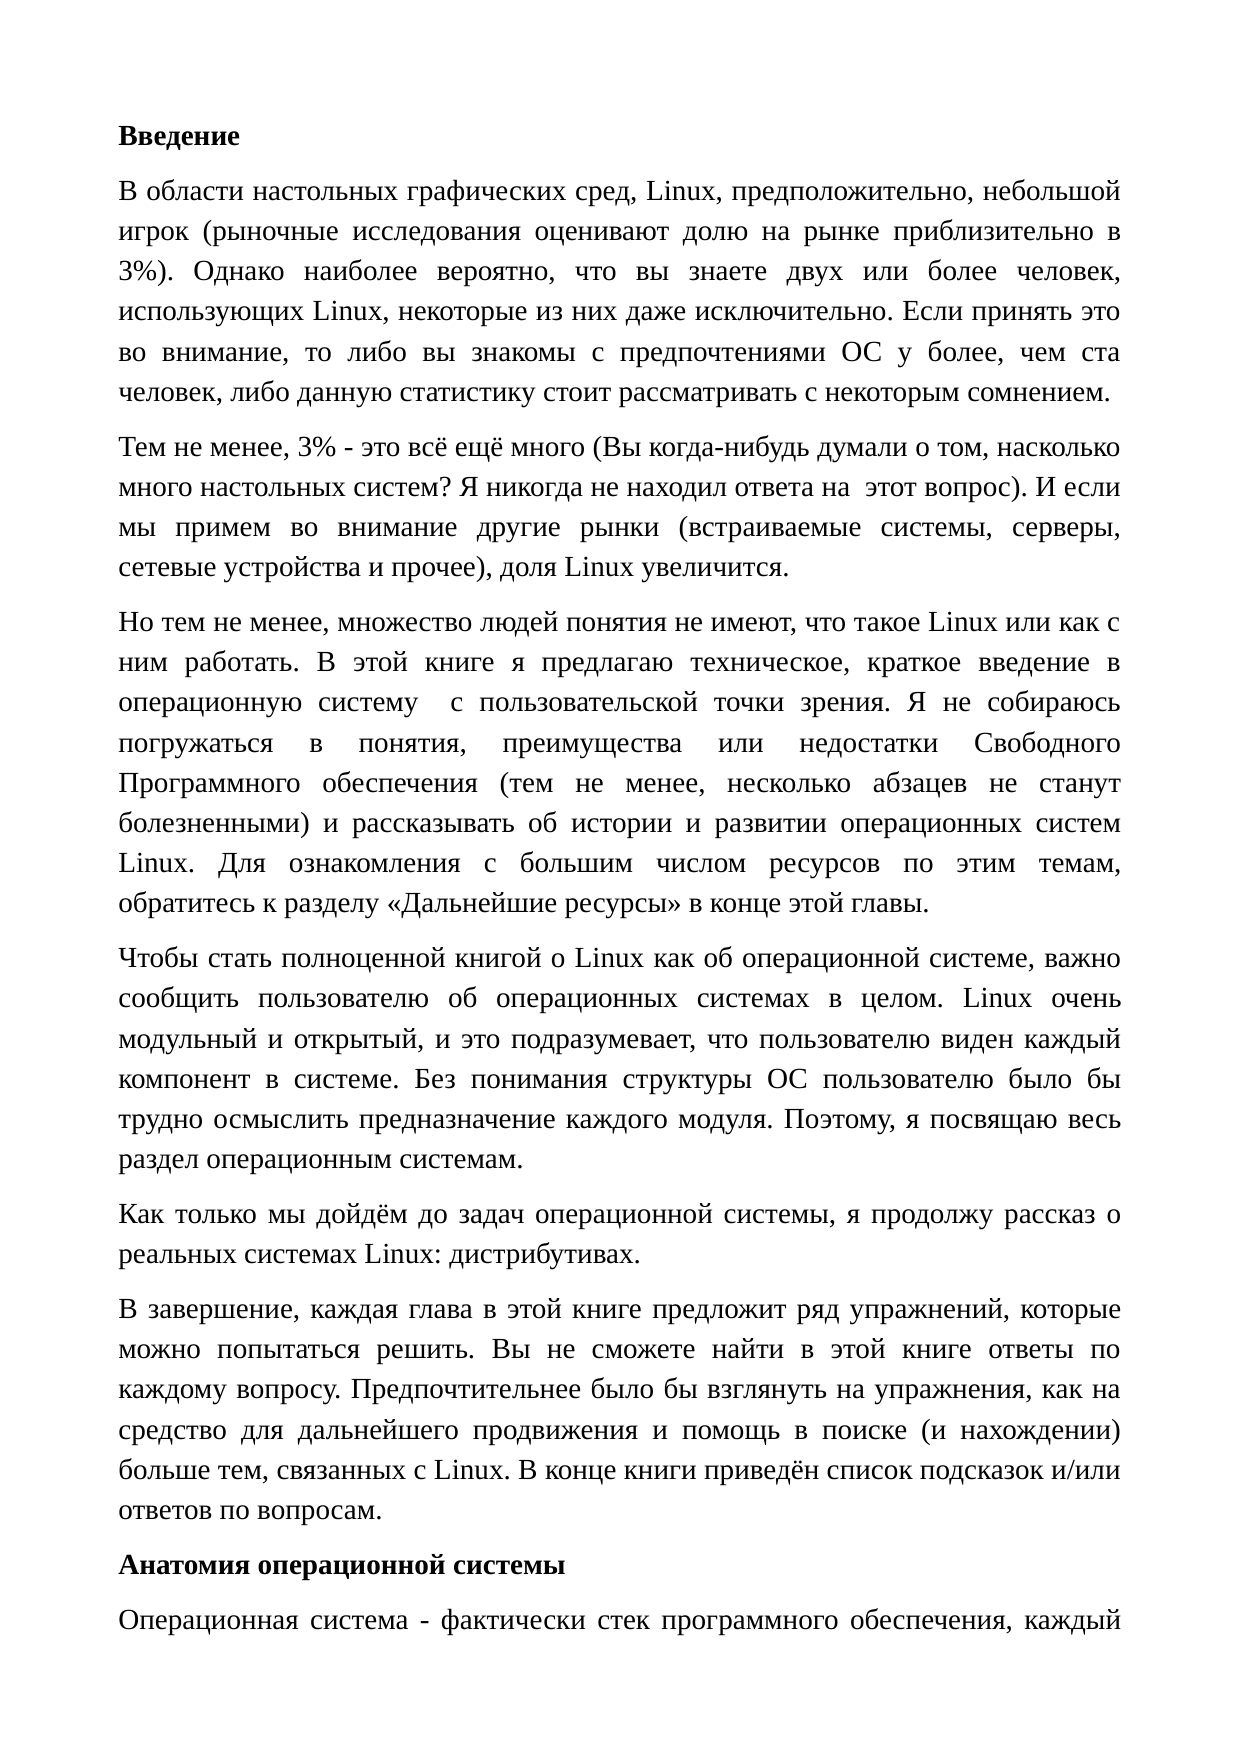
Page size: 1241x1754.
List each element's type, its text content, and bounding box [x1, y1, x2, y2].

text В завершение, каждая глава в этой книге предложит ряд упражнений, которые можно попытаться решить. Вы не сможете найти в этой книге ответы по каждому вопросу. Предпочтительнее было бы взглянуть на упражнения, как на средство для дальнейшего продвижения и помощь в поиске (и нахождении) больше тем, связанных с Linux. В конце книги приведён список подсказок и/или ответов по вопросам. [118, 1291, 1122, 1526]
text В области настольных графических сред, Linux, предположительно, небольшой игрок (рыночные исследования оценивают долю на рынке приблизительно в 3%). Однако наиболее вероятно, что вы знаете двух или более человек, использующих Linux, некоторые из них даже исключительно. Если принять это во внимание, то либо вы знакомы с предпочтениями ОС у более, чем ста человек, либо данную статистику стоит рассматривать с некоторым сомнением. [118, 173, 1122, 407]
text Тем не менее, 3% - это всё ещё много (Вы когда-нибудь думали о том, насколько много настольных систем? Я никогда не находил ответа на этот вопрос). И если мы примем во внимание другие рынки (встраиваемые системы, серверы, сетевые устройства и прочее), доля Linux увеличится. [118, 429, 1122, 583]
text Операционная система - фактически стек программного обеспечения, каждый [118, 1602, 1122, 1635]
text Анатомия операционной системы [118, 1547, 1122, 1581]
text Как только мы дойдём до задач операционной системы, я продолжу рассказ о реальных системах Linux: дистрибутивах. [118, 1196, 1122, 1270]
text Введение [118, 118, 1122, 152]
text Но тем не менее, множество людей понятия не имеют, что такое Linux или как с ним работать. В этой книге я предлагаю техническое, краткое введение в операционную систему с пользовательской точки зрения. Я не собираюсь погружаться в понятия, преимущества или недостатки Свободного Программного обеспечения (тем не менее, несколько абзацев не станут болезненными) и рассказывать об истории и развитии операционных систем Linux. Для ознакомления с большим числом ресурсов по этим темам, обратитесь к разделу «Дальнейшие ресурсы» в конце этой главы. [118, 604, 1122, 919]
text Чтобы стать полноценной книгой о Linux как об операционной системе, важно сообщить пользователю об операционных системах в целом. Linux очень модульный и открытый, и это подразумевает, что пользователю виден каждый компонент в системе. Без понимания структуры ОС пользователю было бы трудно осмыслить предназначение каждого модуля. Поэтому, я посвящаю весь раздел операционным системам. [118, 940, 1122, 1175]
